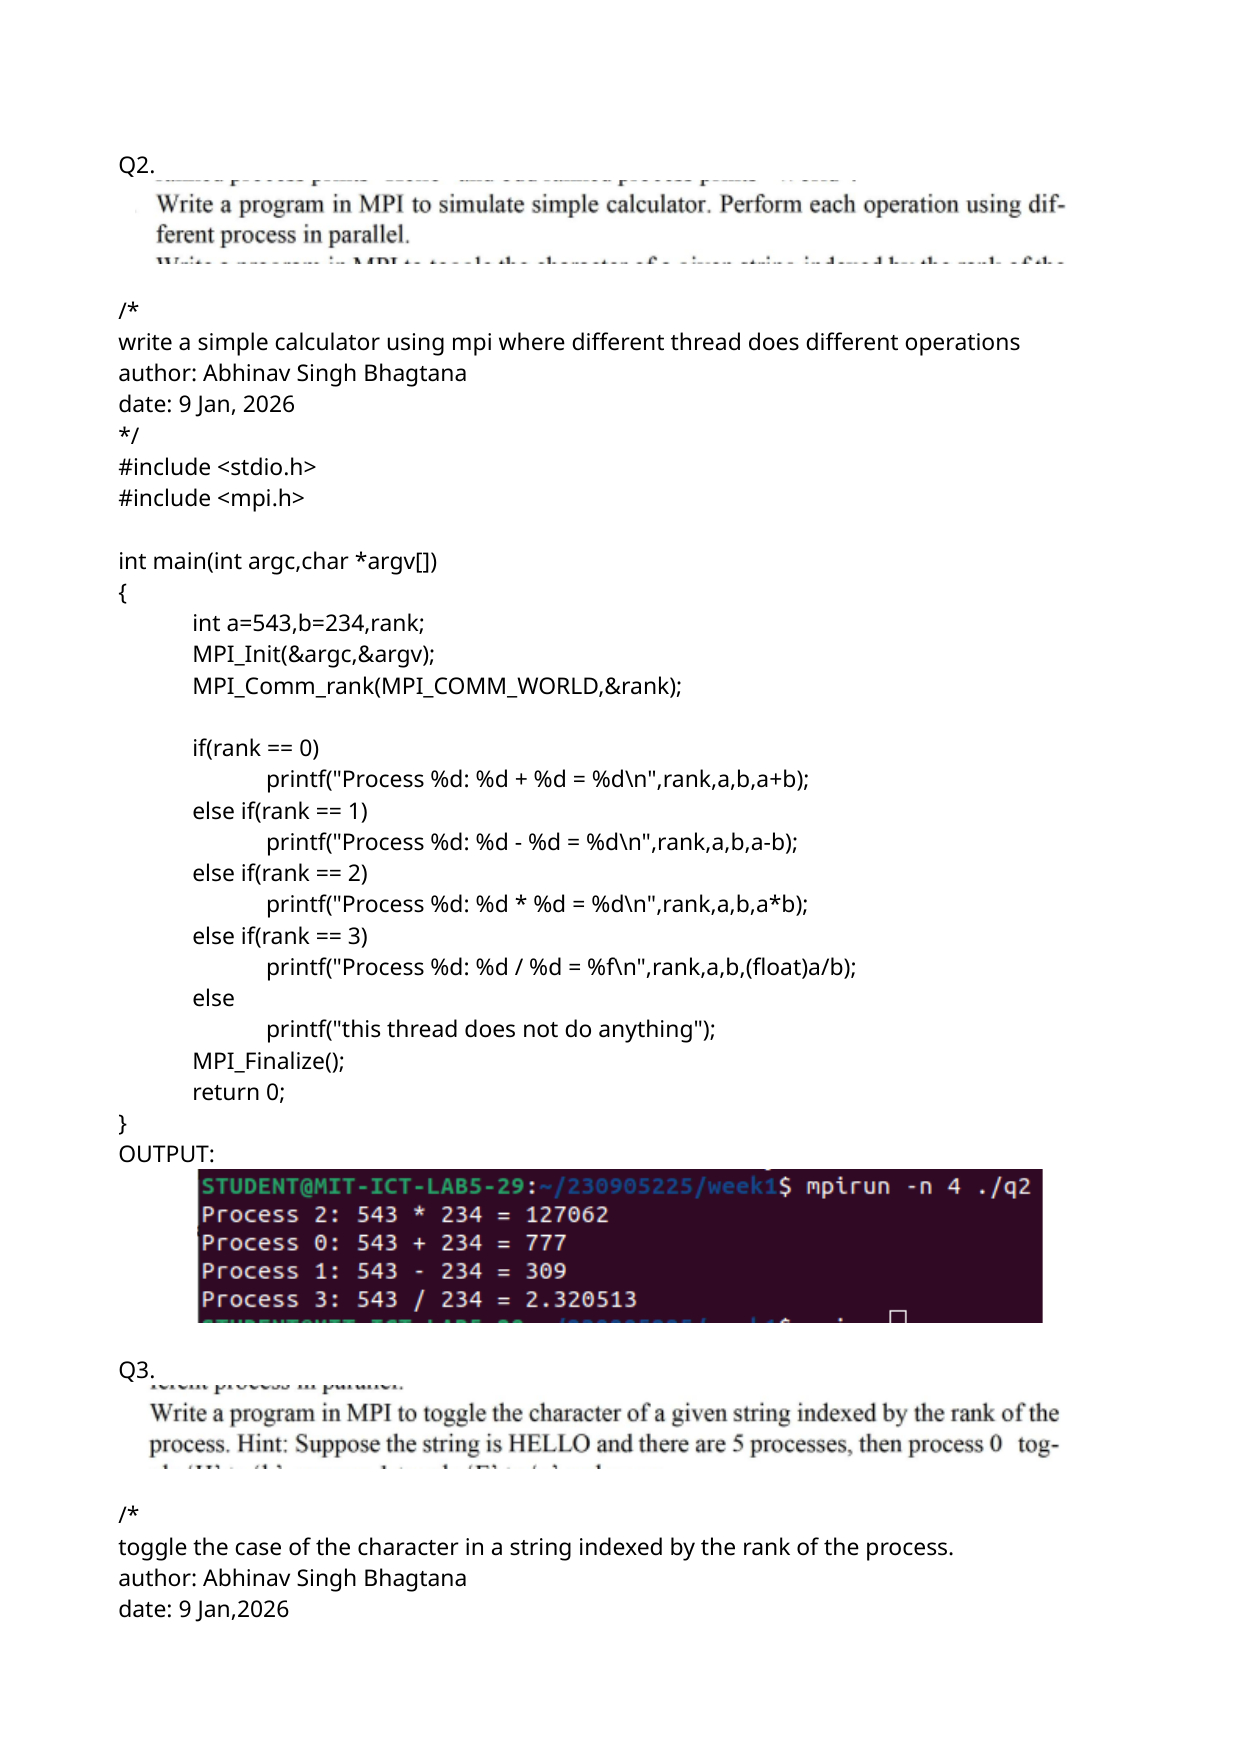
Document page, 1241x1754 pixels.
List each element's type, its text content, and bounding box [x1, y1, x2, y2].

text printf("Process %d: %d / %d = %f\n",rank,a,b,(float)a/b); [118, 951, 1122, 982]
text author: Abhinav Singh Bhagtana [118, 1562, 1122, 1593]
text { [118, 576, 1122, 607]
text MPI_Finalize(); [118, 1045, 1122, 1076]
text printf("Process %d: %d * %d = %d\n",rank,a,b,a*b); [118, 888, 1122, 920]
text date: 9 Jan,2026 [118, 1593, 1122, 1624]
text write a simple calculator using mpi where different thread does different operations [118, 326, 1122, 357]
text printf("Process %d: %d - %d = %d\n",rank,a,b,a-b); [118, 826, 1122, 857]
text Q2. [118, 149, 1122, 181]
text /* [118, 295, 1122, 326]
text #include <mpi.h> [118, 482, 1122, 513]
text MPI_Init(&argc,&argv); [118, 638, 1122, 670]
text else if(rank == 1) [118, 795, 1122, 826]
text MPI_Comm_rank(MPI_COMM_WORLD,&rank); [118, 670, 1122, 701]
text Q3. [118, 1354, 1122, 1385]
picture [135, 180, 1106, 264]
text int a=543,b=234,rank; [118, 607, 1122, 638]
text date: 9 Jan, 2026 [118, 388, 1122, 420]
text else [118, 982, 1122, 1013]
text #include <stdio.h> [118, 451, 1122, 482]
text */ [118, 420, 1122, 451]
text printf("Process %d: %d + %d = %d\n",rank,a,b,a+b); [118, 763, 1122, 795]
text if(rank == 0) [118, 732, 1122, 763]
picture [135, 1385, 1106, 1469]
text return 0; [118, 1076, 1122, 1107]
text else if(rank == 2) [118, 857, 1122, 888]
text OUTPUT: [118, 1138, 1122, 1170]
text /* [118, 1499, 1122, 1531]
text } [118, 1107, 1122, 1138]
text toggle the case of the character in a string indexed by the rank of the process. [118, 1531, 1122, 1562]
text printf("this thread does not do anything"); [118, 1013, 1122, 1045]
text else if(rank == 3) [118, 920, 1122, 951]
text int main(int argc,char *argv[]) [118, 545, 1122, 576]
text author: Abhinav Singh Bhagtana [118, 357, 1122, 388]
picture [197, 1169, 1043, 1323]
